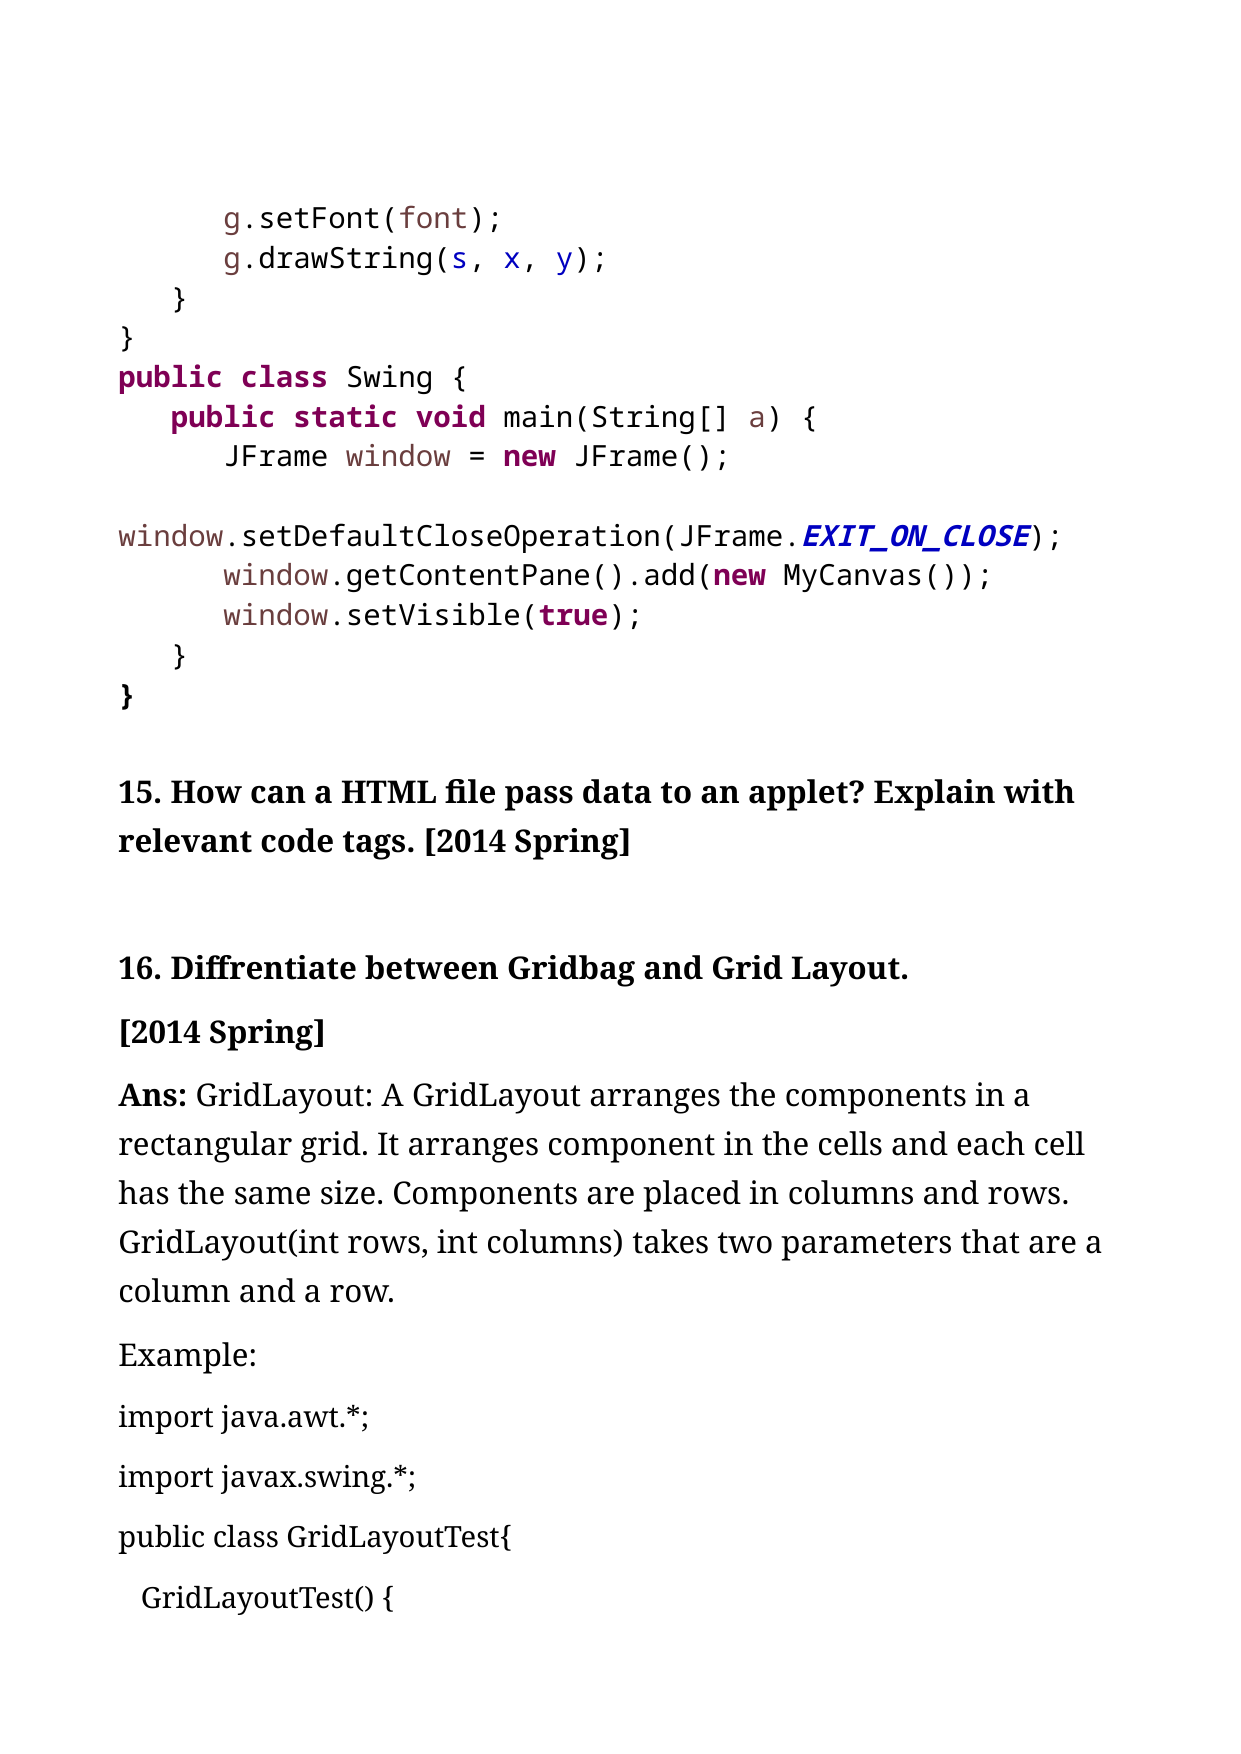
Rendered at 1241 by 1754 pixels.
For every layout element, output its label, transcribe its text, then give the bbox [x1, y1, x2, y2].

text public static void main(String[] a) { [118, 396, 1122, 436]
text window.setVisible(true); [118, 594, 1122, 634]
text import javax.swing.*; [118, 1457, 1122, 1496]
text } [118, 674, 1122, 713]
text window.setDefaultCloseOperation(JFrame.EXIT_ON_CLOSE); [118, 475, 1122, 555]
text window.getContentPane().add(new MyCanvas()); [118, 555, 1122, 594]
text g.drawString(s, x, y); [118, 237, 1122, 277]
text } [118, 317, 1122, 356]
text public class GridLayoutTest{ [118, 1517, 1122, 1556]
text 16. Diffrentiate between Gridbag and Grid Layout. [118, 946, 1122, 989]
text } [118, 634, 1122, 674]
text GridLayoutTest() { [118, 1577, 1122, 1617]
text 15. How can a HTML file pass data to an applet? Explain with relevant code tags. [2014 Spring] [118, 770, 1122, 862]
text Ans: GridLayout: A GridLayout arranges the components in a rectangular grid. It arranges component in the cells and each cell has the same size. Components are placed in columns and rows. GridLayout(int rows, int columns) takes two parameters that are a column and a row. [118, 1073, 1122, 1312]
text import java.awt.*; [118, 1396, 1122, 1436]
text public class Swing { [118, 356, 1122, 396]
text Example: [118, 1333, 1122, 1375]
text [2014 Spring] [118, 1010, 1122, 1052]
text } [118, 277, 1122, 317]
text JFrame window = new JFrame(); [118, 436, 1122, 475]
text g.setFont(font); [118, 197, 1122, 237]
